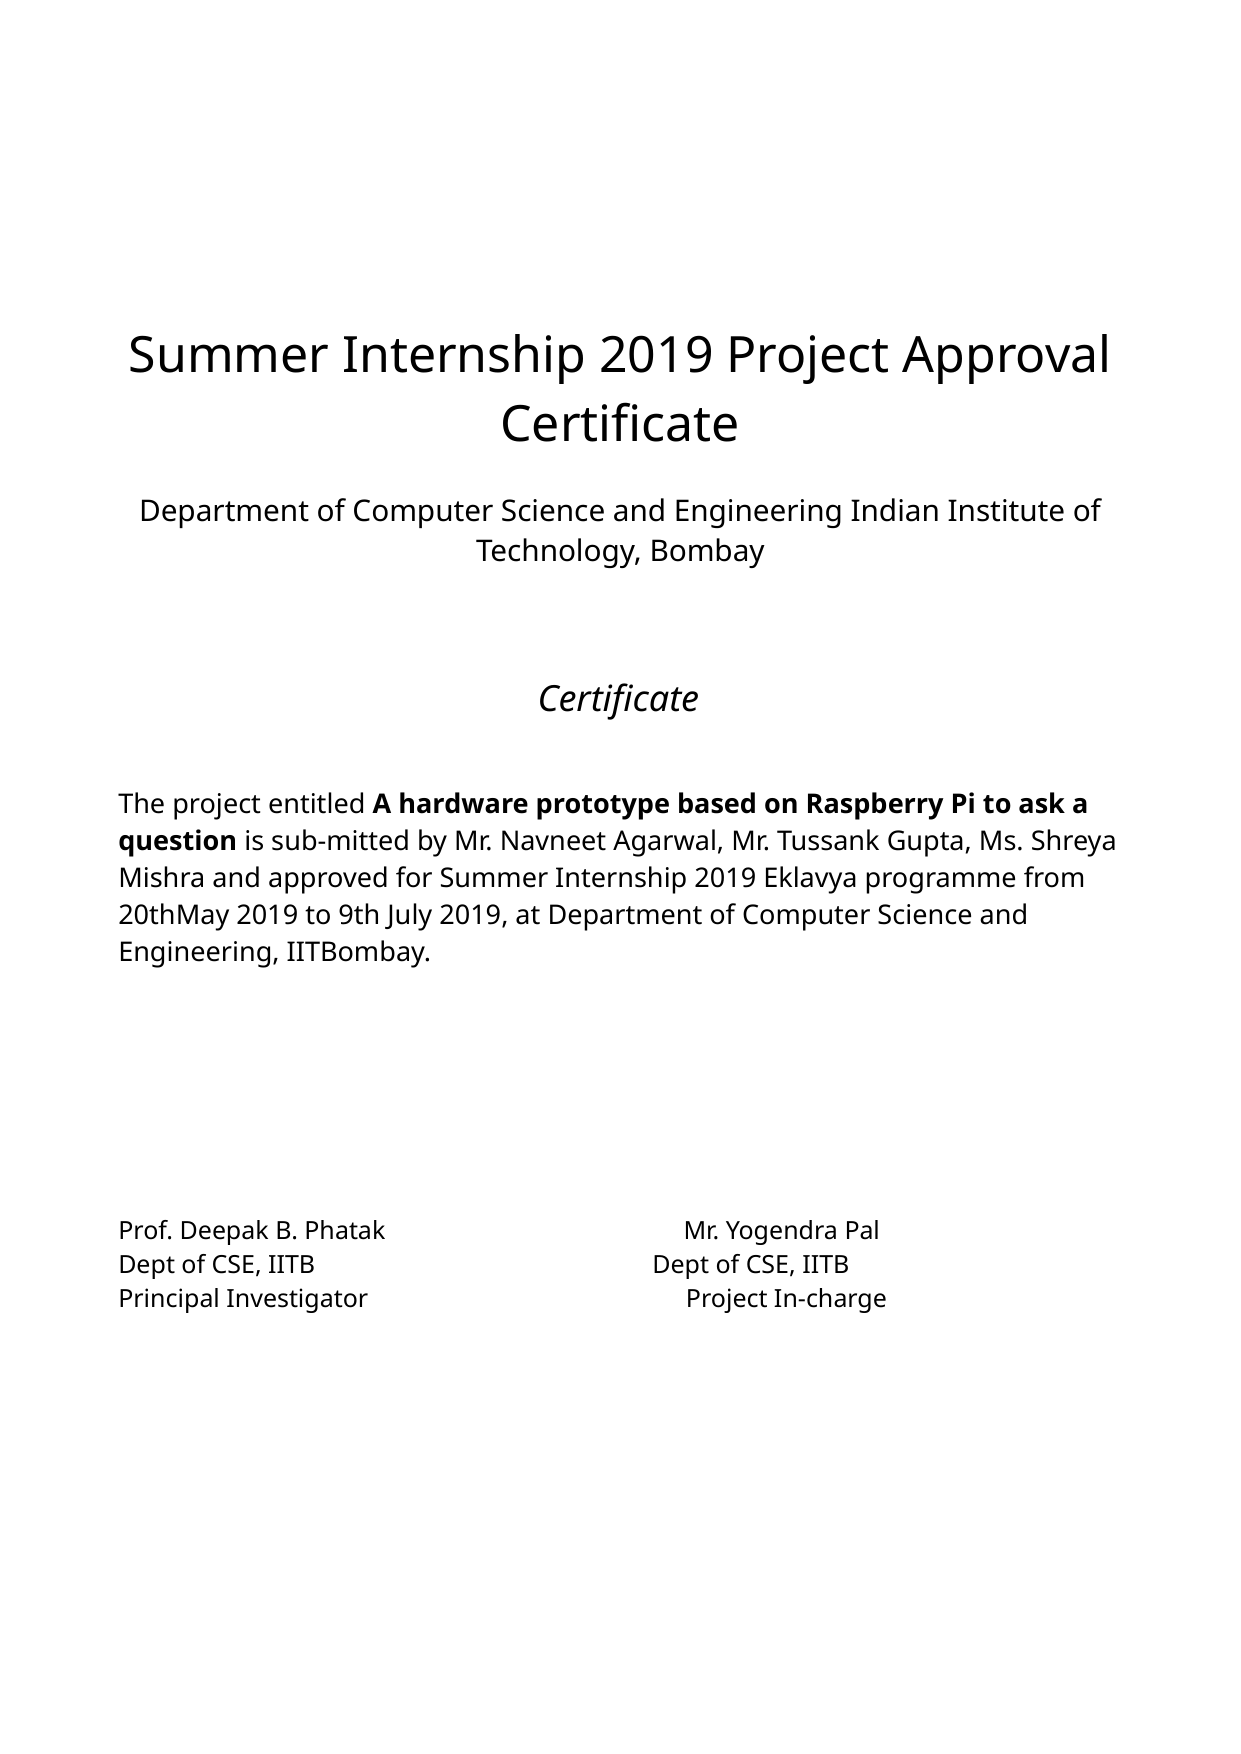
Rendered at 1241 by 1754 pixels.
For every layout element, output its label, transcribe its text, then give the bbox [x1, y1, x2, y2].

text The project entitled A hardware prototype based on Raspberry Pi to ask a question is sub-mitted by Mr. Navneet Agarwal, Mr. Tussank Gupta, Ms. Shreya Mishra and approved for Summer Internship 2019 Eklavya programme from 20thMay 2019 to 9th July 2019, at Department of Computer Science and Engineering, IITBombay. [118, 784, 1122, 969]
text Certificate [118, 673, 1122, 722]
text Summer Internship 2019 Project Approval Certificate [118, 319, 1122, 456]
text Principal Investigator Project In-charge [118, 1280, 1122, 1314]
text Dept of CSE, IITB Dept of CSE, IITB [118, 1246, 1122, 1280]
text Prof. Deepak B. Phatak Mr. Yogendra Pal [118, 1212, 1122, 1246]
text Department of Computer Science and Engineering Indian Institute of Technology, Bombay [118, 490, 1122, 571]
